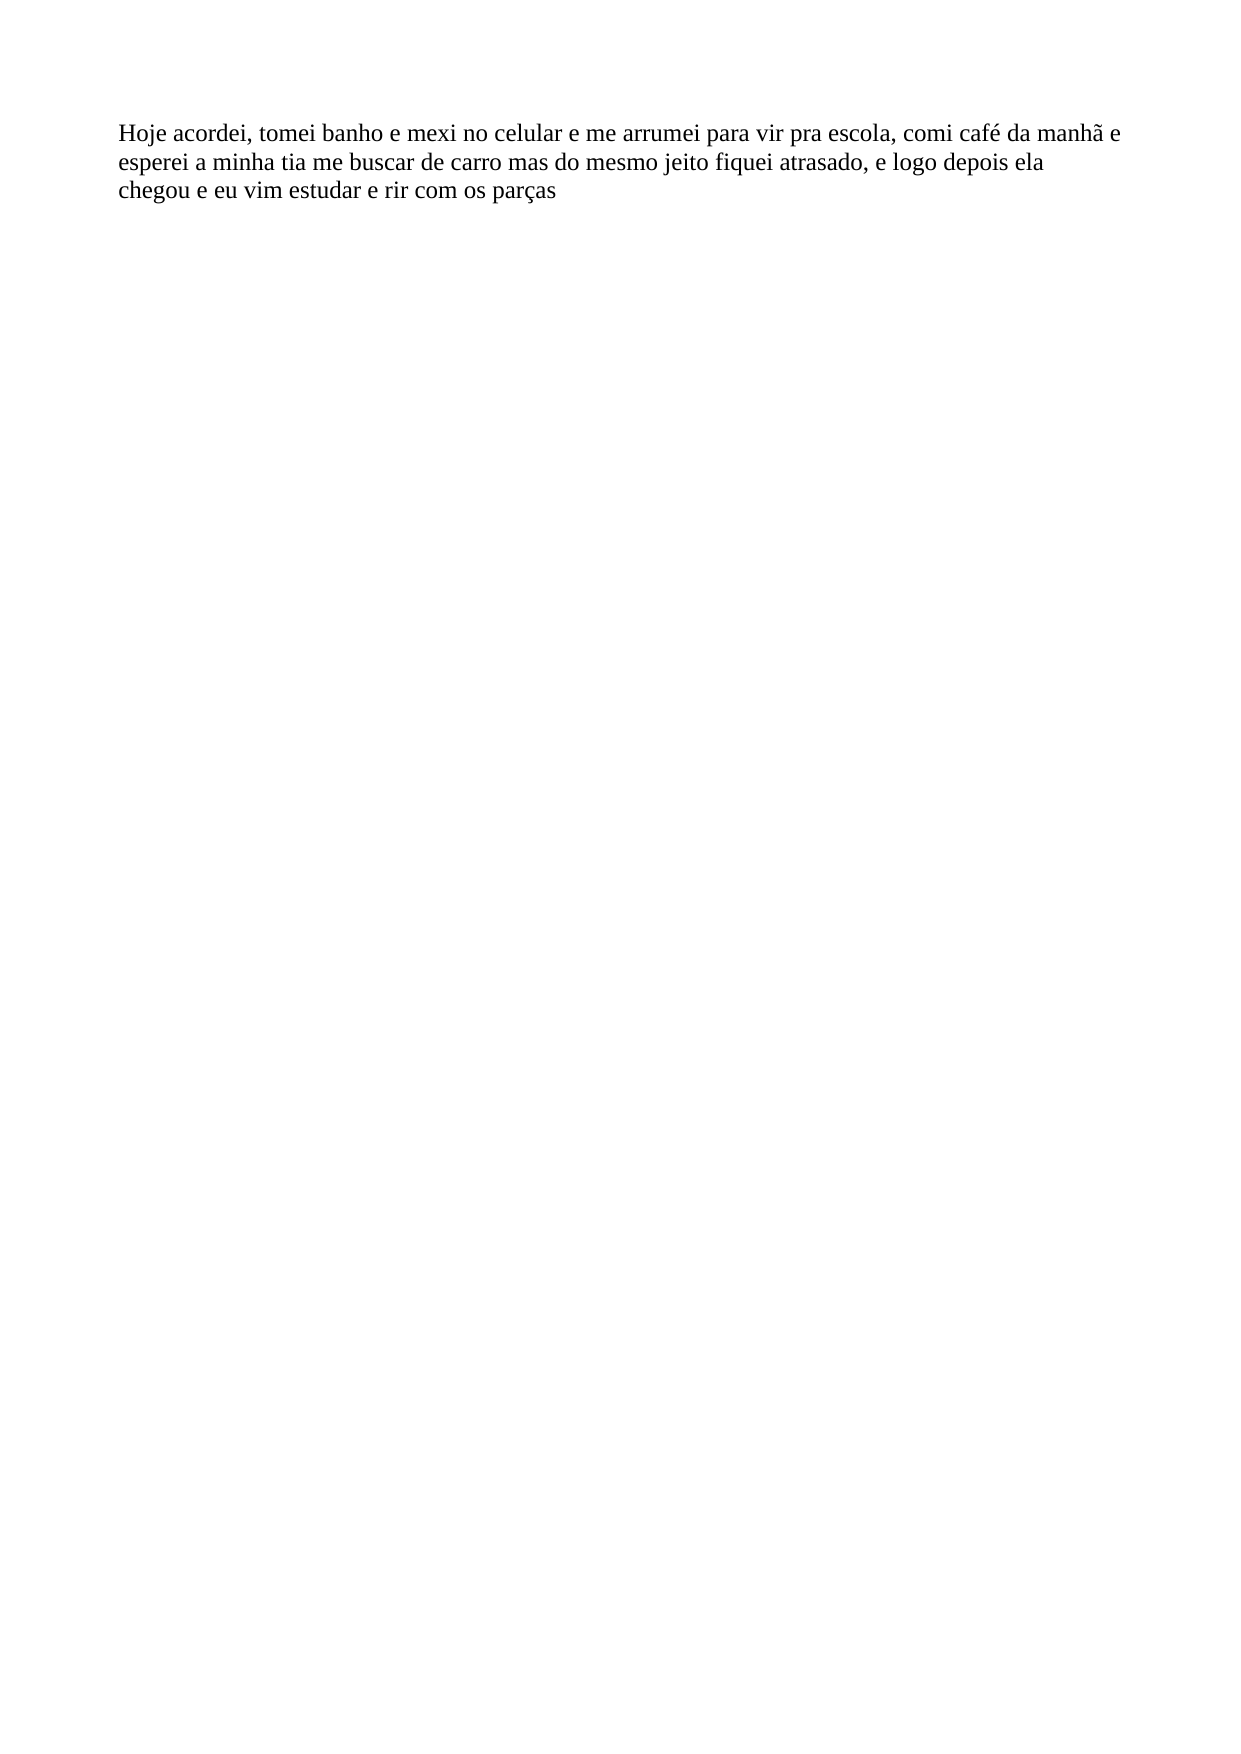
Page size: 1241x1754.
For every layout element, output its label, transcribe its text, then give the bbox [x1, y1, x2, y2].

text Hoje acordei, tomei banho e mexi no celular e me arrumei para vir pra escola, comi café da manhã e esperei a minha tia me buscar de carro mas do mesmo jeito fiquei atrasado, e logo depois ela chegou e eu vim estudar e rir com os parças [118, 118, 1122, 204]
